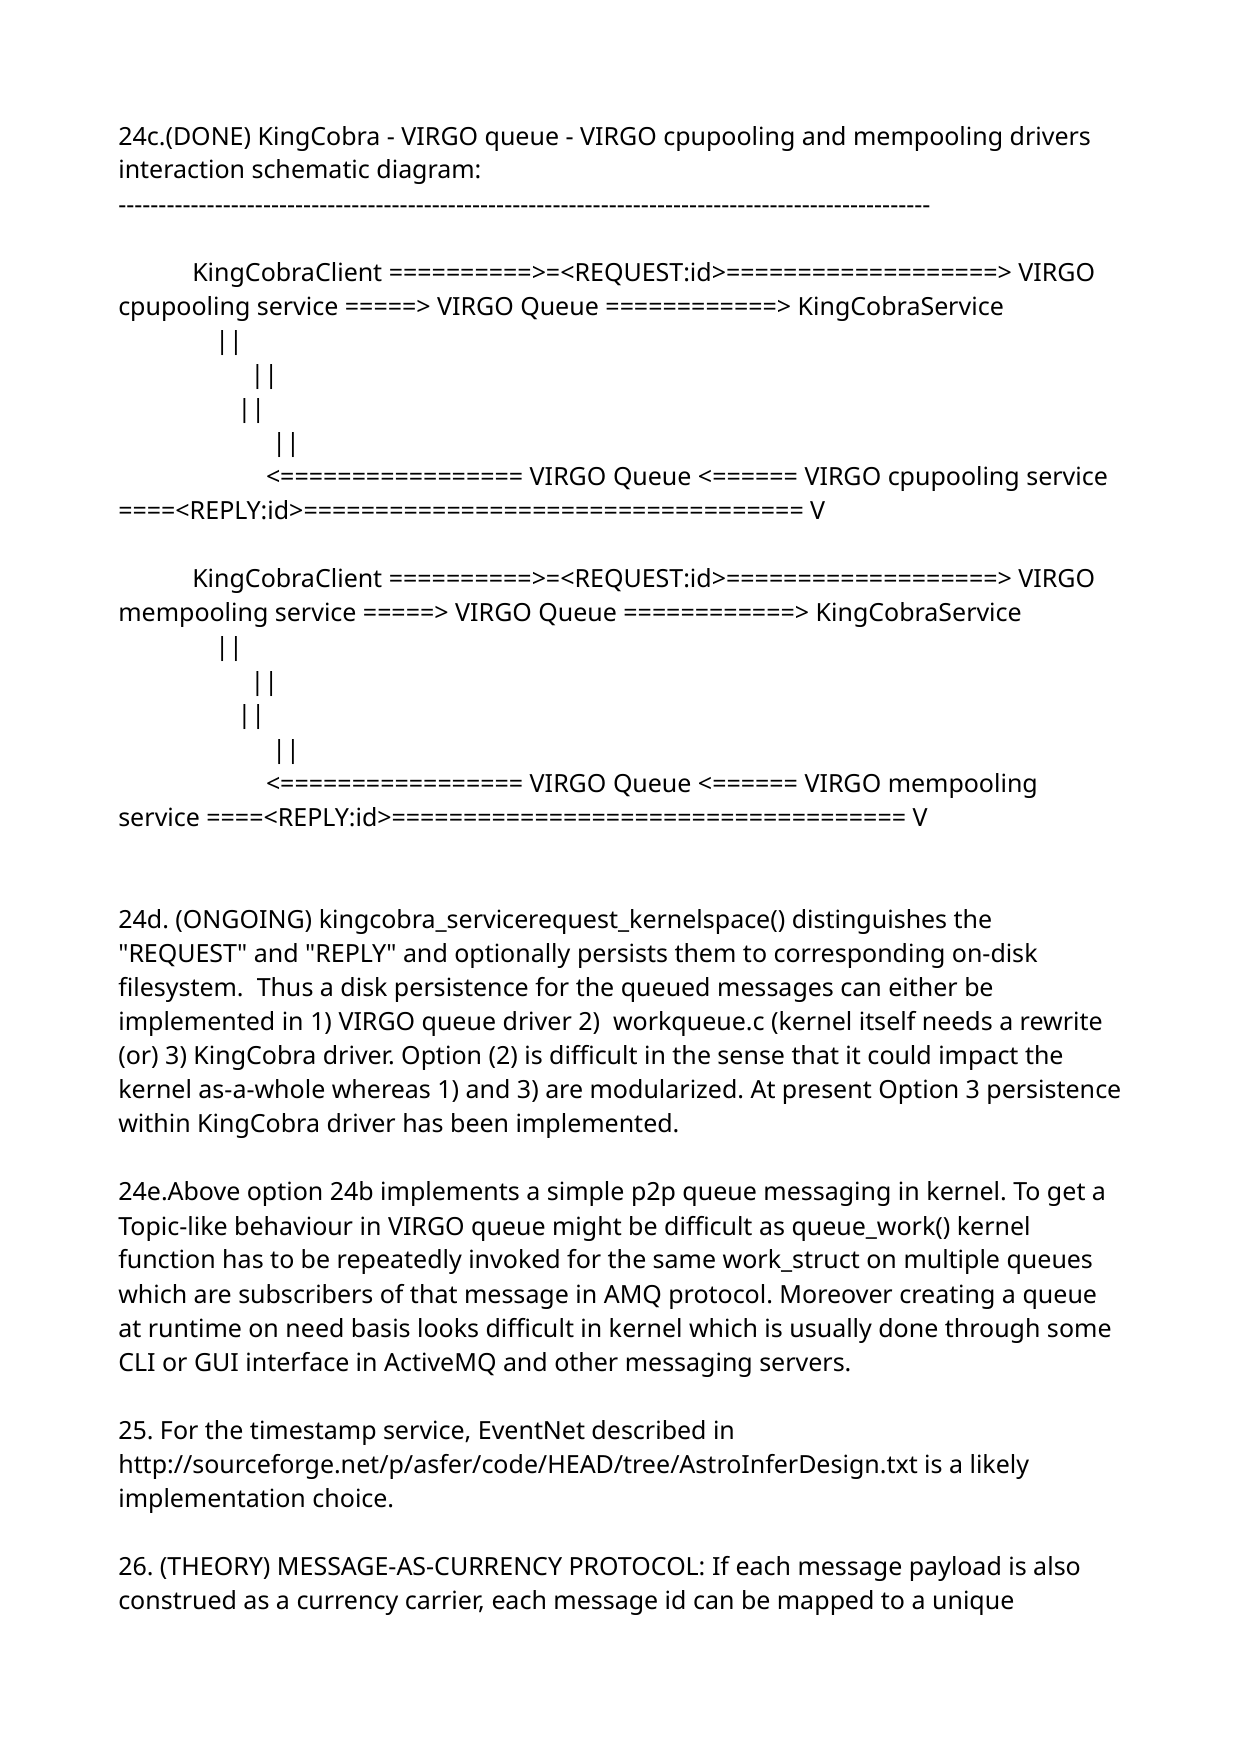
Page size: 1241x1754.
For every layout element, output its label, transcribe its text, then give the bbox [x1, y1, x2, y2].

text <================= VIRGO Queue <====== VIRGO cpupooling service ====<REPLY:id>=================================== V [118, 459, 1122, 527]
text || || [118, 697, 1122, 765]
text || || [118, 322, 1122, 391]
text || || [118, 629, 1122, 697]
text 24c.(DONE) KingCobra - VIRGO queue - VIRGO cpupooling and mempooling drivers interaction schematic diagram: [118, 118, 1122, 186]
text KingCobraClient ==========>=<REQUEST:id>===================> VIRGO mempooling service =====> VIRGO Queue ============> KingCobraService [118, 561, 1122, 629]
text KingCobraClient ==========>=<REQUEST:id>===================> VIRGO cpupooling service =====> VIRGO Queue ============> KingCobraService [118, 254, 1122, 322]
text 26. (THEORY) MESSAGE-AS-CURRENCY PROTOCOL: If each message payload is also construed as a currency carrier, each message id can be mapped to a unique [118, 1549, 1122, 1617]
text ----------------------------------------------------------------------------------------------------- [118, 186, 1122, 220]
text 24e.Above option 24b implements a simple p2p queue messaging in kernel. To get a Topic-like behaviour in VIRGO queue might be difficult as queue_work() kernel function has to be repeatedly invoked for the same work_struct on multiple queues which are subscribers of that message in AMQ protocol. Moreover creating a queue at runtime on need basis looks difficult in kernel which is usually done through some CLI or GUI interface in ActiveMQ and other messaging servers. [118, 1174, 1122, 1378]
text 24d. (ONGOING) kingcobra_servicerequest_kernelspace() distinguishes the "REQUEST" and "REPLY" and optionally persists them to corresponding on-disk filesystem. Thus a disk persistence for the queued messages can either be implemented in 1) VIRGO queue driver 2) workqueue.c (kernel itself needs a rewrite (or) 3) KingCobra driver. Option (2) is difficult in the sense that it could impact the kernel as-a-whole whereas 1) and 3) are modularized. At present Option 3 persistence within KingCobra driver has been implemented. [118, 902, 1122, 1140]
text <================= VIRGO Queue <====== VIRGO mempooling service ====<REPLY:id>==================================== V [118, 765, 1122, 833]
text || || [118, 391, 1122, 459]
text 25. For the timestamp service, EventNet described in http://sourceforge.net/p/asfer/code/HEAD/tree/AstroInferDesign.txt is a likely implementation choice. [118, 1412, 1122, 1515]
